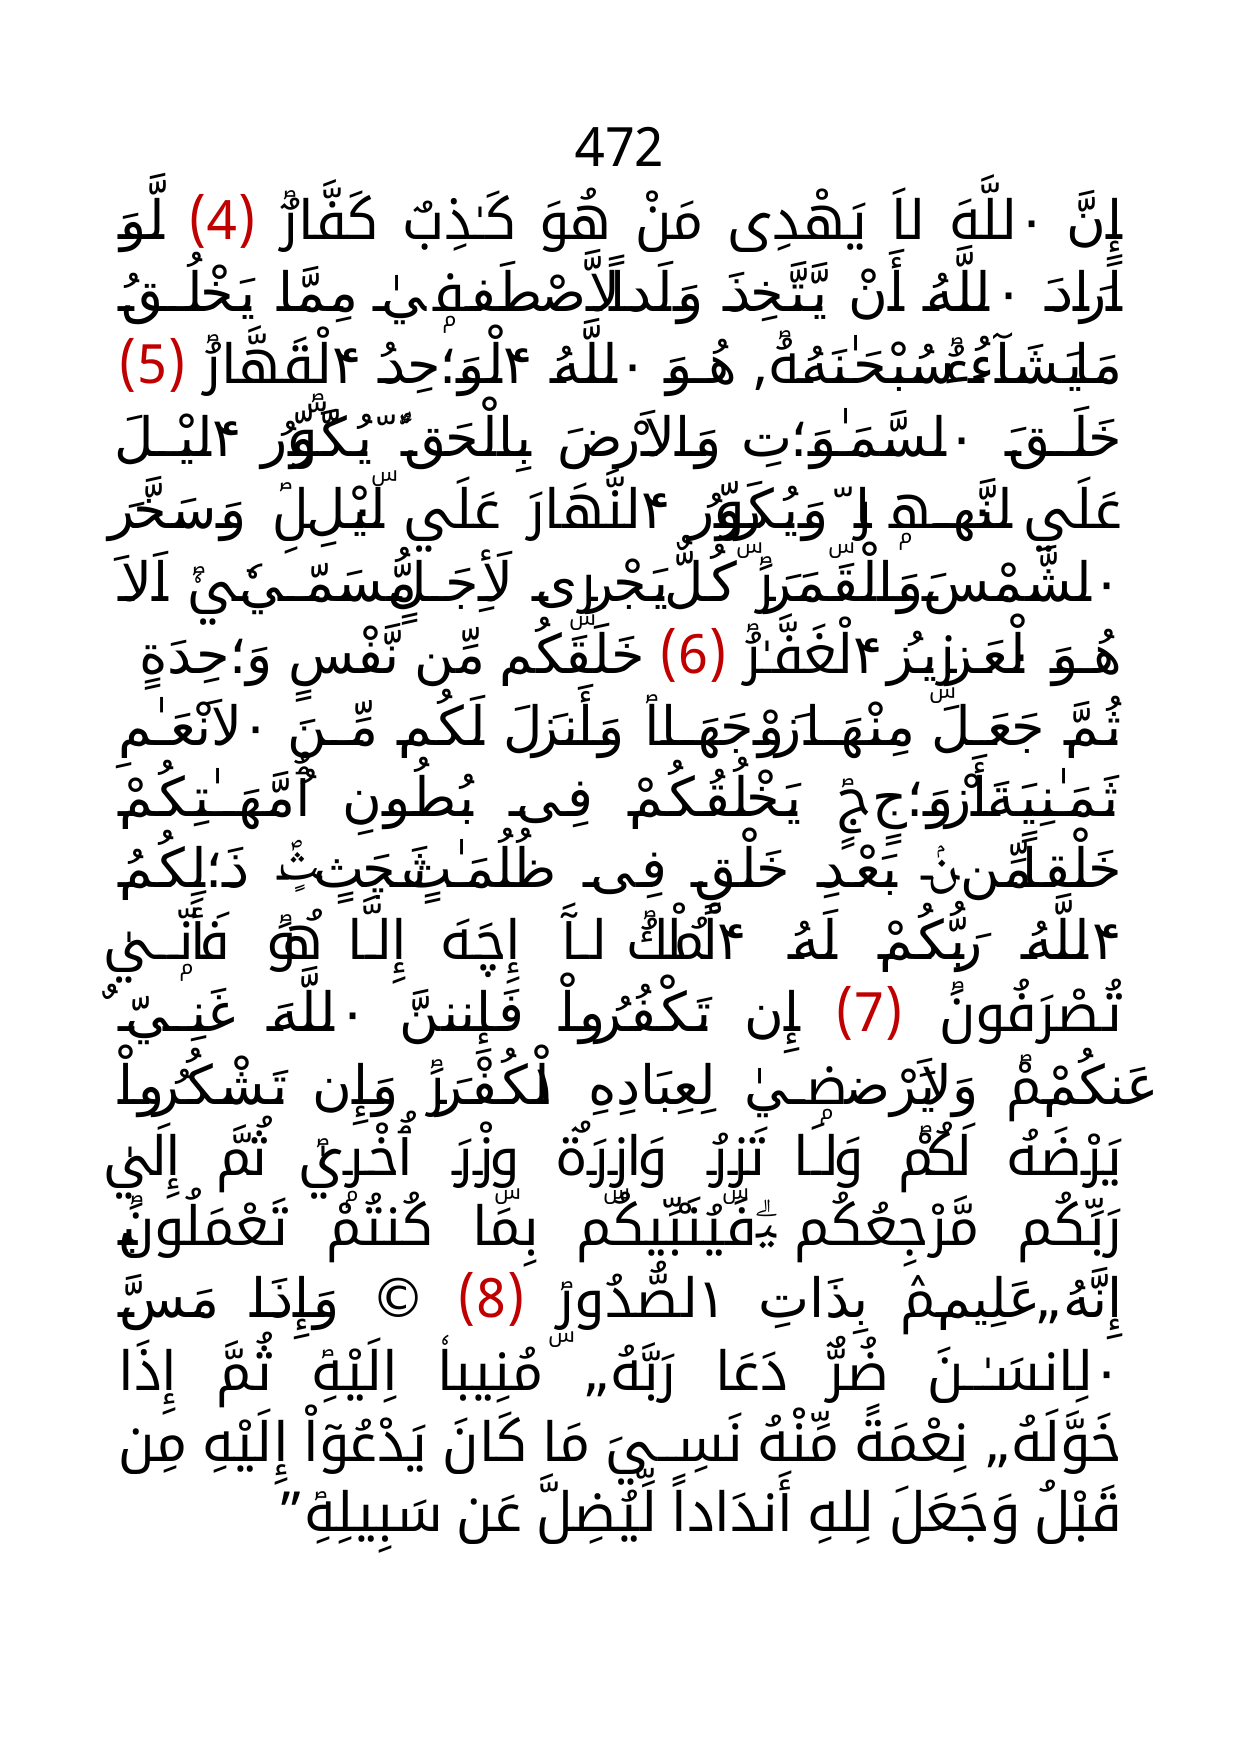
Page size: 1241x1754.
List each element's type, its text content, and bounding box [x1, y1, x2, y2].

text إِنَّ ۰للَّهَ لاَ يَهْدِى مَنْ هُوَ كَـٰذِبٌ كَفَّارٌؐ (4) لَّوَ اَرَادَ ۰للَّهُ أَنْ يَّتَّخِذَ وَلَداً لاَّصْطَفۭيٰ مِمَّا يَخْلُــقُ مَا يَشَآءُؐ سُبْحَـٰنَهُؐ, هُوَ ۰للَّهُ ۴لْوَ؛حِدُ ۴لْقَهَّارُؐ (5) خَلَــقَ ۰لسَّمَـٰوَ؛تِ وَالاَرْضَ بِالْحَقﱢّؐ يُكَوّۣرُ ۴ليْــلَ عَلَي ۰لنَّهۭارۣ وَيُكَوّۣرُ ۴لنَّهَارَ عَلَي ۰ليْلِؐ وَسَخَّرَ ۰لشَّمْسَ وَالْقَمَرَؐ كُلٌّ يَجْرۣى لَأِجَــلٍ مُّسَمّــيٗؐ اَلاَ هُوَ ۰لْعَزۣيزُ ۴لْغَفَّـٰرُؐ (6) خَلَقَكُم مِّن نَّفْسٍ وَ؛حِدَةٍ ثُمَّ جَعَـلَ مِنْهَا زَوْجَهَاؐ وَأَنزَلَ لَكُم مِّــنَ ۰لاَنْعَـٰمِ ثَمَـٰنِيَةَ أَزْوَ؛جٍؐ يَخْلُقُكُمْ فِى بُطُونِ ٱُمَّهَـٰتِكُمْ خَلْقاً مِّنۢ بَعْدِ خَلْقٍ فِى ظُلُمَـٰتٍ ثَـچَثٍؐ ذَ؛لِكُمُ ۴للَّهُ رَبُّكُمْ لَهُ ۴لْمُلْكُؐ لآَ إِچَهَ إِلاَّ هُوَؐ فَأَنّۭــيٰ تُصْرَفُونَؐ (7) إِن تَكْفُرُواْ فَإِنننَّ ۰للَّهَ غَنِــيّﹲ عَنكُمْؐ وَلاَ يَرْضۭـيٰ لِعِبَادِهِ ۱لْكُفْرَؐ وَإِن تَشْكُرُواْ يَرْضَهُ لَكُمْؐ وَلاَ تَزۣرُ وَازۣرَةٌ وۣزْرَ ٱُخْرۭيٰؐ ثُمَّ إِلَيٰ رَبِّكُم مَّرْجِعُكُمْ فَيُنَبِّيؖكُم بِمَا كُنتُمْ تَعْمَلُونَؐ إِنَّهُ„ عَلِيمٛ بِذَاتِ ۱لصُّدُورۣؐ (8) © وَإِذَا مَسَّ ۰لِانسَـٰــنَ ضُرٌّ دَعَا رَبَّهُ„ مُنِيباٗ اِلَيْهِؐ ثُمَّ إِذَا خَوَّلَهُ„ نِعْمَةً مِّنْهُ نَسِــيَ مَا كَانَ يَدْعُوٓاْ إِلَيْهِ مِن قَبْلُ وَجَعَلَ لِلهِ أَندَاداً لِّيُضِلَّ عَن سَبِيلِهِؐ” [118, 189, 1122, 1554]
text 472 [118, 118, 1122, 189]
